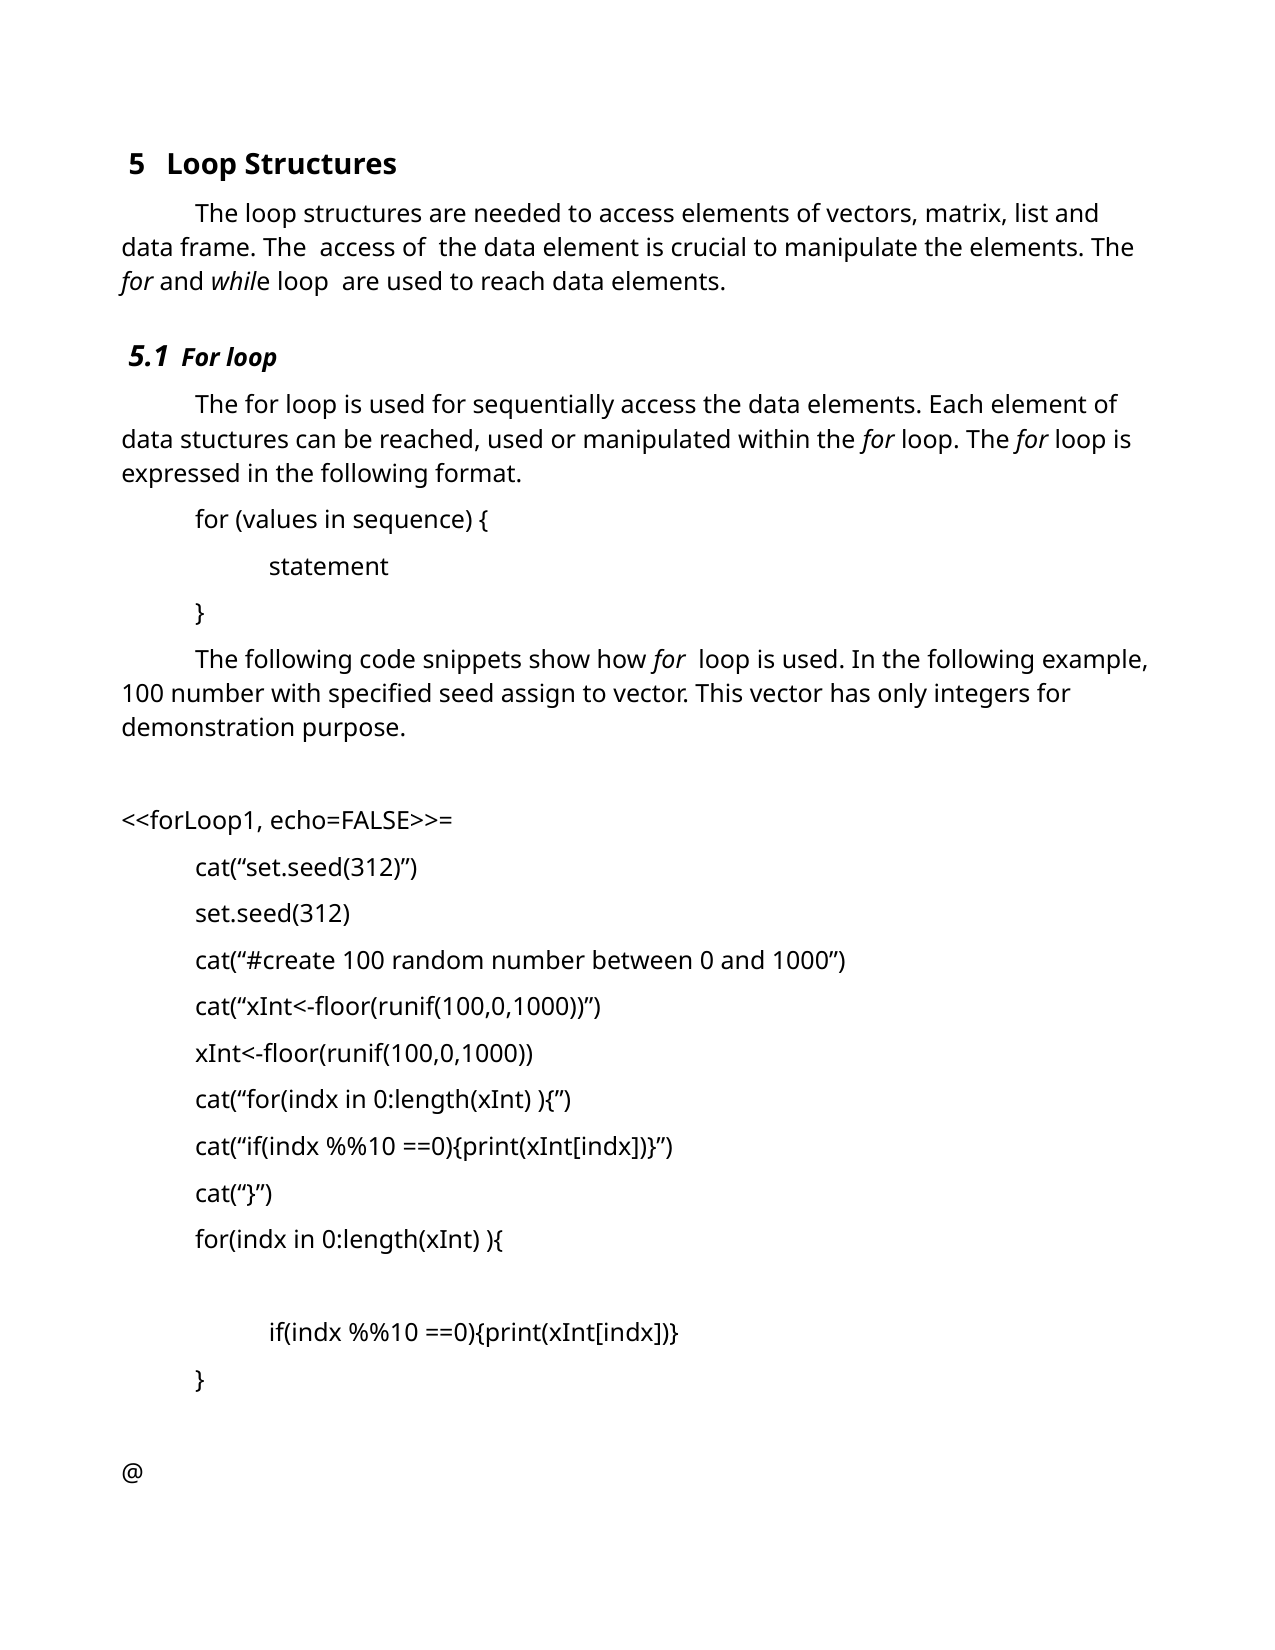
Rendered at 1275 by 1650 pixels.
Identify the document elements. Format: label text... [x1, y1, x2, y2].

subtitle For loop [121, 335, 1158, 375]
text <<forLoop1, echo=FALSE>>= [121, 803, 1158, 837]
text for(indx in 0:length(xInt) ){ [121, 1222, 1158, 1256]
text cat(“if(indx %%10 ==0){print(xInt[indx])}”) [121, 1129, 1158, 1163]
text set.seed(312) [121, 896, 1158, 930]
text @ [121, 1455, 1158, 1489]
text cat(“}”) [121, 1175, 1158, 1209]
text statement [121, 548, 1158, 582]
text xInt<-floor(runif(100,0,1000)) [121, 1036, 1158, 1070]
text cat(“for(indx in 0:length(xInt) ){”) [121, 1082, 1158, 1116]
text for (values in sequence) { [121, 502, 1158, 536]
text if(indx %%10 ==0){print(xInt[indx])} [121, 1315, 1158, 1349]
text The following code snippets show how for loop is used. In the following example, 100 number with specified seed assign to vector. This vector has only integers for demonstration purpose. [121, 642, 1158, 744]
text } [121, 595, 1158, 629]
text The loop structures are needed to access elements of vectors, matrix, list and data frame. The access of the data element is crucial to manipulate the elements. The for and while loop are used to reach data elements. [121, 195, 1158, 297]
subtitle Loop Structures [121, 143, 1158, 183]
text } [121, 1362, 1158, 1396]
text cat(“#create 100 random number between 0 and 1000”) [121, 942, 1158, 977]
text cat(“xInt<-floor(runif(100,0,1000))”) [121, 989, 1158, 1023]
text The for loop is used for sequentially access the data elements. Each element of data stuctures can be reached, used or manipulated within the for loop. The for loop is expressed in the following format. [121, 387, 1158, 489]
text cat(“set.seed(312)”) [121, 849, 1158, 883]
